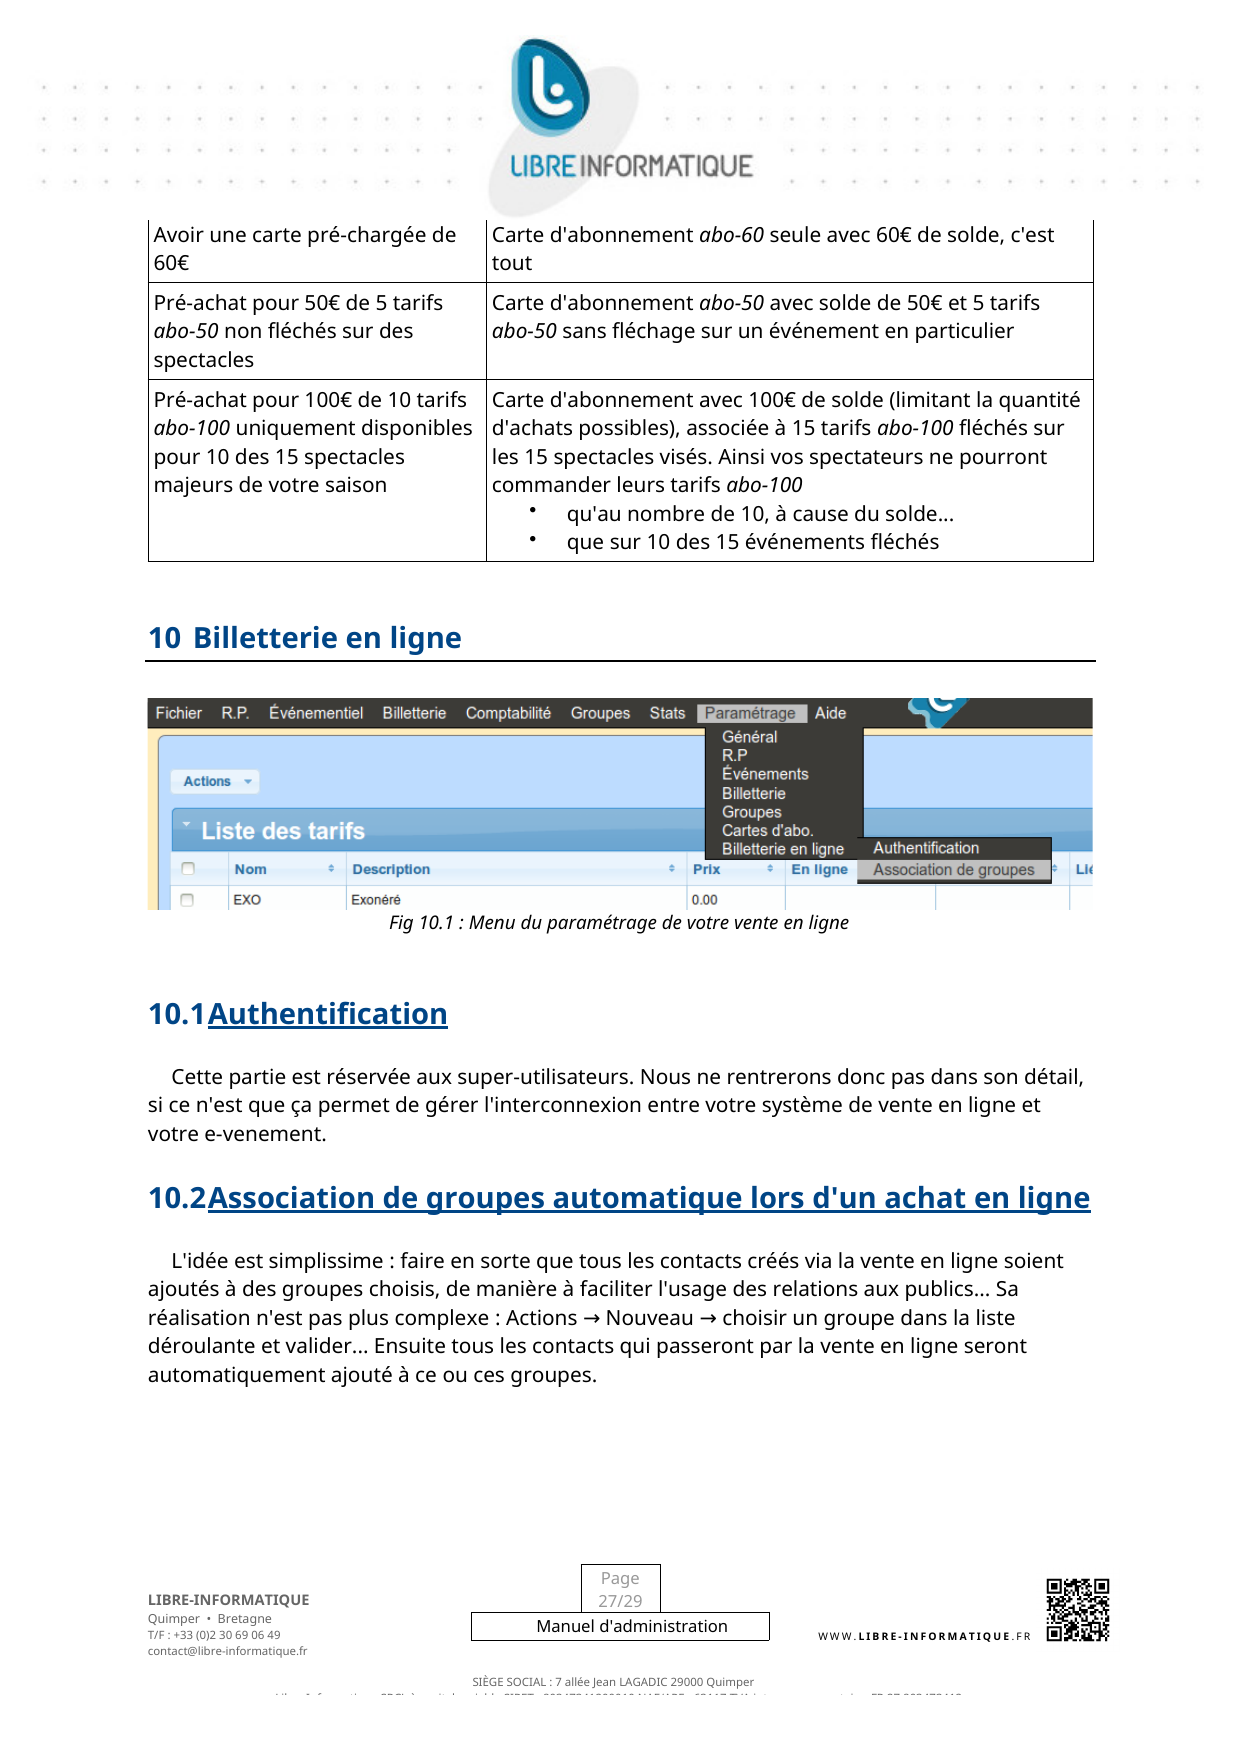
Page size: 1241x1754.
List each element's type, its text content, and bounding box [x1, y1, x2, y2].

table_cell Carte d'abonnement abo-60 seule avec 60€ de solde, c'est tout [487, 220, 1093, 282]
text L'idée est simplissime : faire en sorte que tous les contacts créés via la vente en ligne soient ajoutés à des groupes choisis, de manière à faciliter l'usage des relations aux publics... Sa réalisation n'est pas plus complexe : Actions → Nouveau → choisir un groupe dans la liste déroulante et valider... Ensuite tous les contacts qui passeront par la vente en ligne seront automatiquement ajouté à ce ou ces groupes. [148, 1246, 1093, 1388]
table_cell Carte d'abonnement abo-50 avec solde de 50€ et 5 tarifs abo-50 sans fléchage sur un événement en particulier [487, 283, 1093, 379]
picture [147, 698, 1093, 910]
text Cette partie est réservée aux super-utilisateurs. Nous ne rentrerons donc pas dans son détail, si ce n'est que ça permet de gérer l'interconnexion entre votre système de vente en ligne et votre e-venement. [148, 1062, 1093, 1147]
table_cell Carte d'abonnement avec 100€ de solde (limitant la quantité d'achats possibles), associée à 15 tarifs abo-100 fléchés sur les 15 spectacles visés. Ainsi vos spectateurs ne pourront commander leurs tarifs abo-100 qu'au nombre de 10, à cause du solde... que sur 10 des 15 événements fléchés [487, 380, 1093, 561]
subtitle Billetterie en ligne [145, 615, 1096, 660]
subtitle Authentification [148, 993, 1093, 1033]
picture [1036, 1568, 1120, 1652]
table_cell Pré-achat pour 50€ de 5 tarifs abo-50 non fléchés sur des spectacles [149, 283, 486, 379]
table_cell Pré-achat pour 100€ de 10 tarifs abo-100 uniquement disponibles pour 10 des 15 spectacles majeurs de votre saison [149, 380, 486, 561]
picture [27, 35, 1213, 220]
subtitle Association de groupes automatique lors d'un achat en ligne [148, 1177, 1093, 1217]
table_cell Avoir une carte pré-chargée de 60€ [149, 220, 486, 282]
text Fig 10.1 : Menu du paramétrage de votre vente en ligne [148, 910, 1093, 935]
